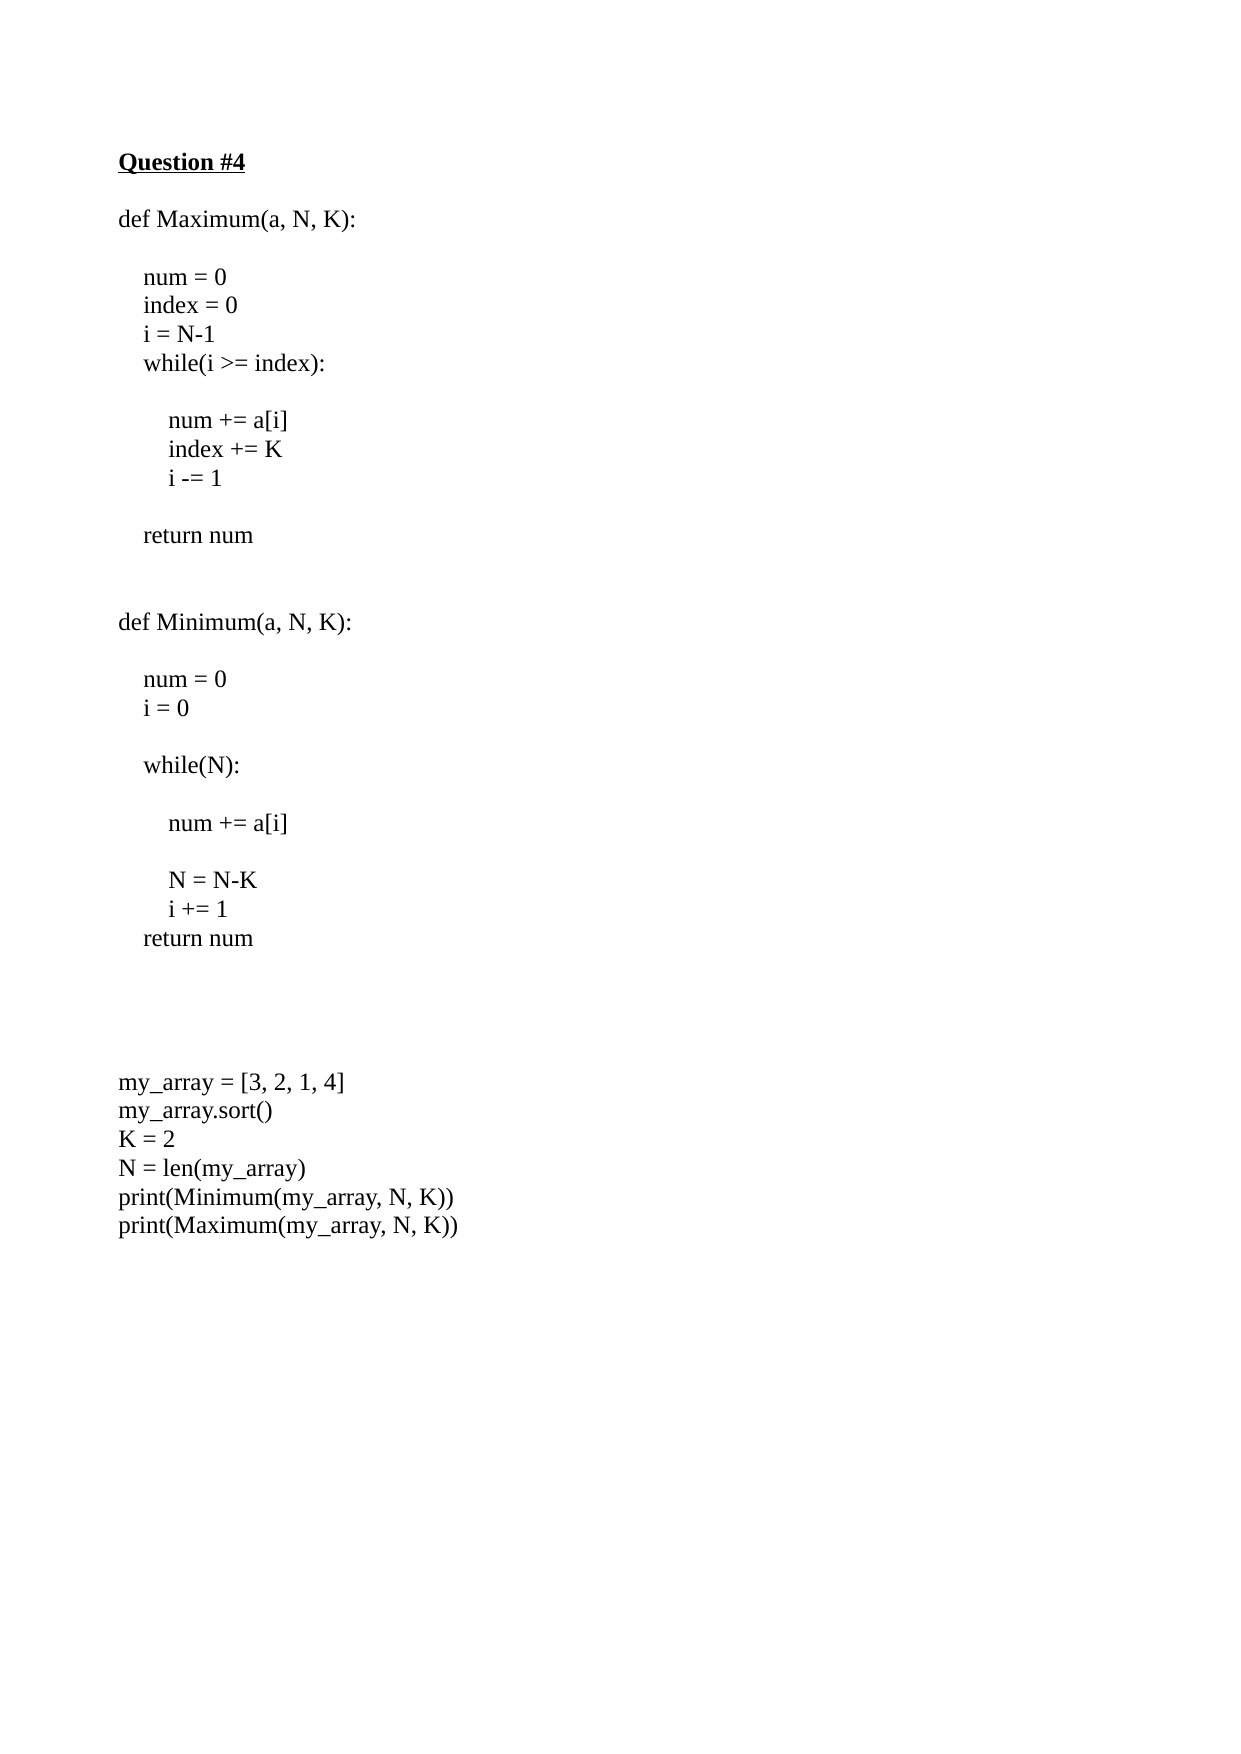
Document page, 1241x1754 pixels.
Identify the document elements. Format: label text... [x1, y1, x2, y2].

text index += K [118, 434, 1122, 463]
text i += 1 [118, 894, 1122, 923]
text num += a[i] [118, 406, 1122, 434]
text index = 0 [118, 291, 1122, 319]
text my_array.sort() [118, 1096, 1122, 1124]
text while(i >= index): [118, 348, 1122, 377]
text return num [118, 521, 1122, 549]
text def Minimum(a, N, K): [118, 607, 1122, 636]
text return num [118, 923, 1122, 952]
text i = 0 [118, 693, 1122, 722]
text print(Minimum(my_array, N, K)) [118, 1182, 1122, 1211]
text i = N-1 [118, 319, 1122, 348]
text def Maximum(a, N, K): [118, 204, 1122, 233]
text num = 0 [118, 262, 1122, 291]
text i -= 1 [118, 463, 1122, 492]
text N = len(my_array) [118, 1153, 1122, 1182]
text num += a[i] [118, 808, 1122, 837]
text print(Maximum(my_array, N, K)) [118, 1211, 1122, 1239]
text my_array = [3, 2, 1, 4] [118, 1067, 1122, 1096]
text while(N): [118, 751, 1122, 779]
text num = 0 [118, 664, 1122, 693]
text K = 2 [118, 1124, 1122, 1153]
text N = N-K [118, 866, 1122, 894]
text Question #4 [118, 147, 1122, 176]
